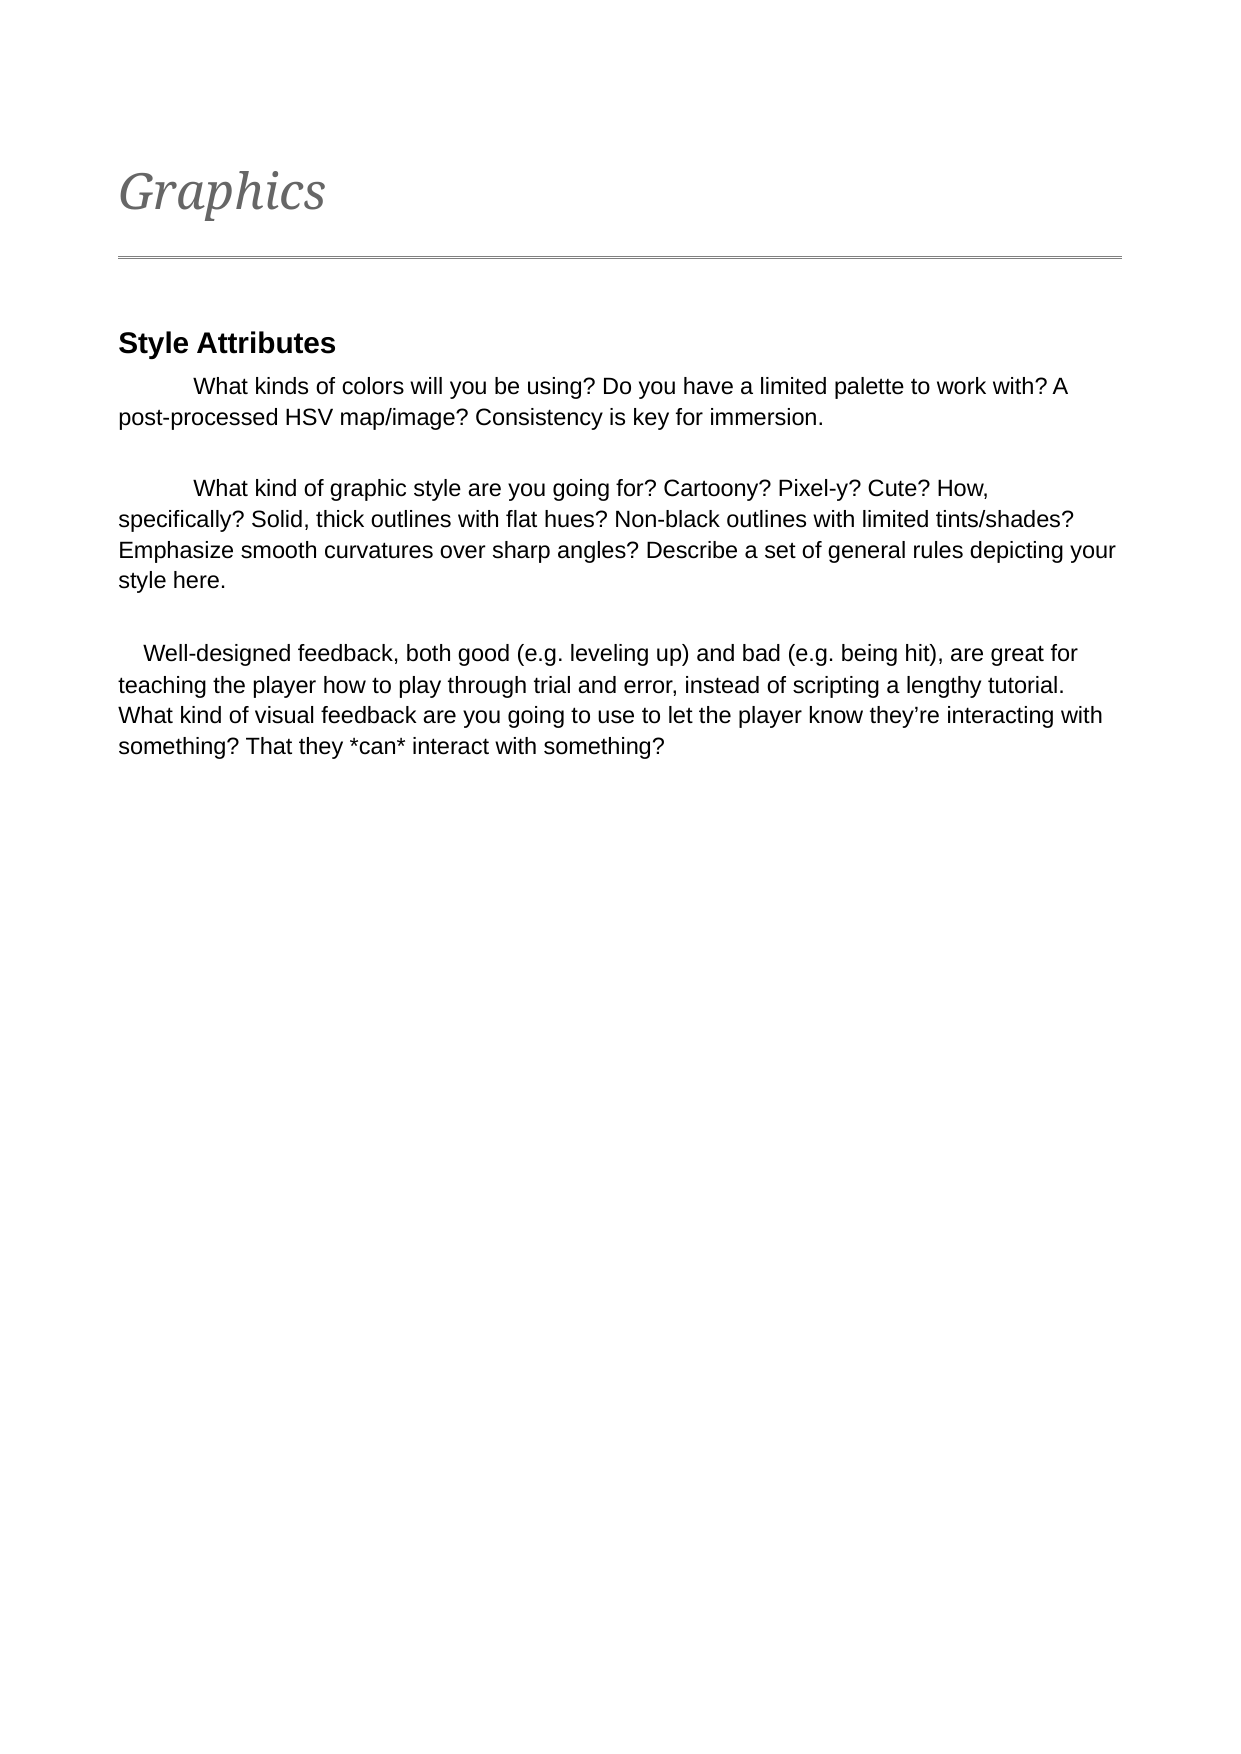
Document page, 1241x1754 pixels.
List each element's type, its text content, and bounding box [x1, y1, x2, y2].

text What kind of graphic style are you going for? Cartoony? Pixel-y? Cute? How, specifically? Solid, thick outlines with flat hues? Non-black outlines with limited tints/shades? Emphasize smooth curvatures over sharp angles? Describe a set of general rules depicting your style here. [118, 475, 1122, 593]
text Graphics [118, 156, 1122, 224]
text Well-designed feedback, both good (e.g. leveling up) and bad (e.g. being hit), are great for teaching the player how to play through trial and error, instead of scripting a lengthy tutorial. What kind of visual feedback are you going to use to let the player know they’re interacting with something? That they *can* interact with something? [118, 638, 1122, 759]
subtitle Style Attributes [118, 325, 1122, 359]
text What kinds of colors will you be using? Do you have a limited palette to work with? A post-processed HSV map/image? Consistency is key for immersion. [118, 372, 1122, 430]
